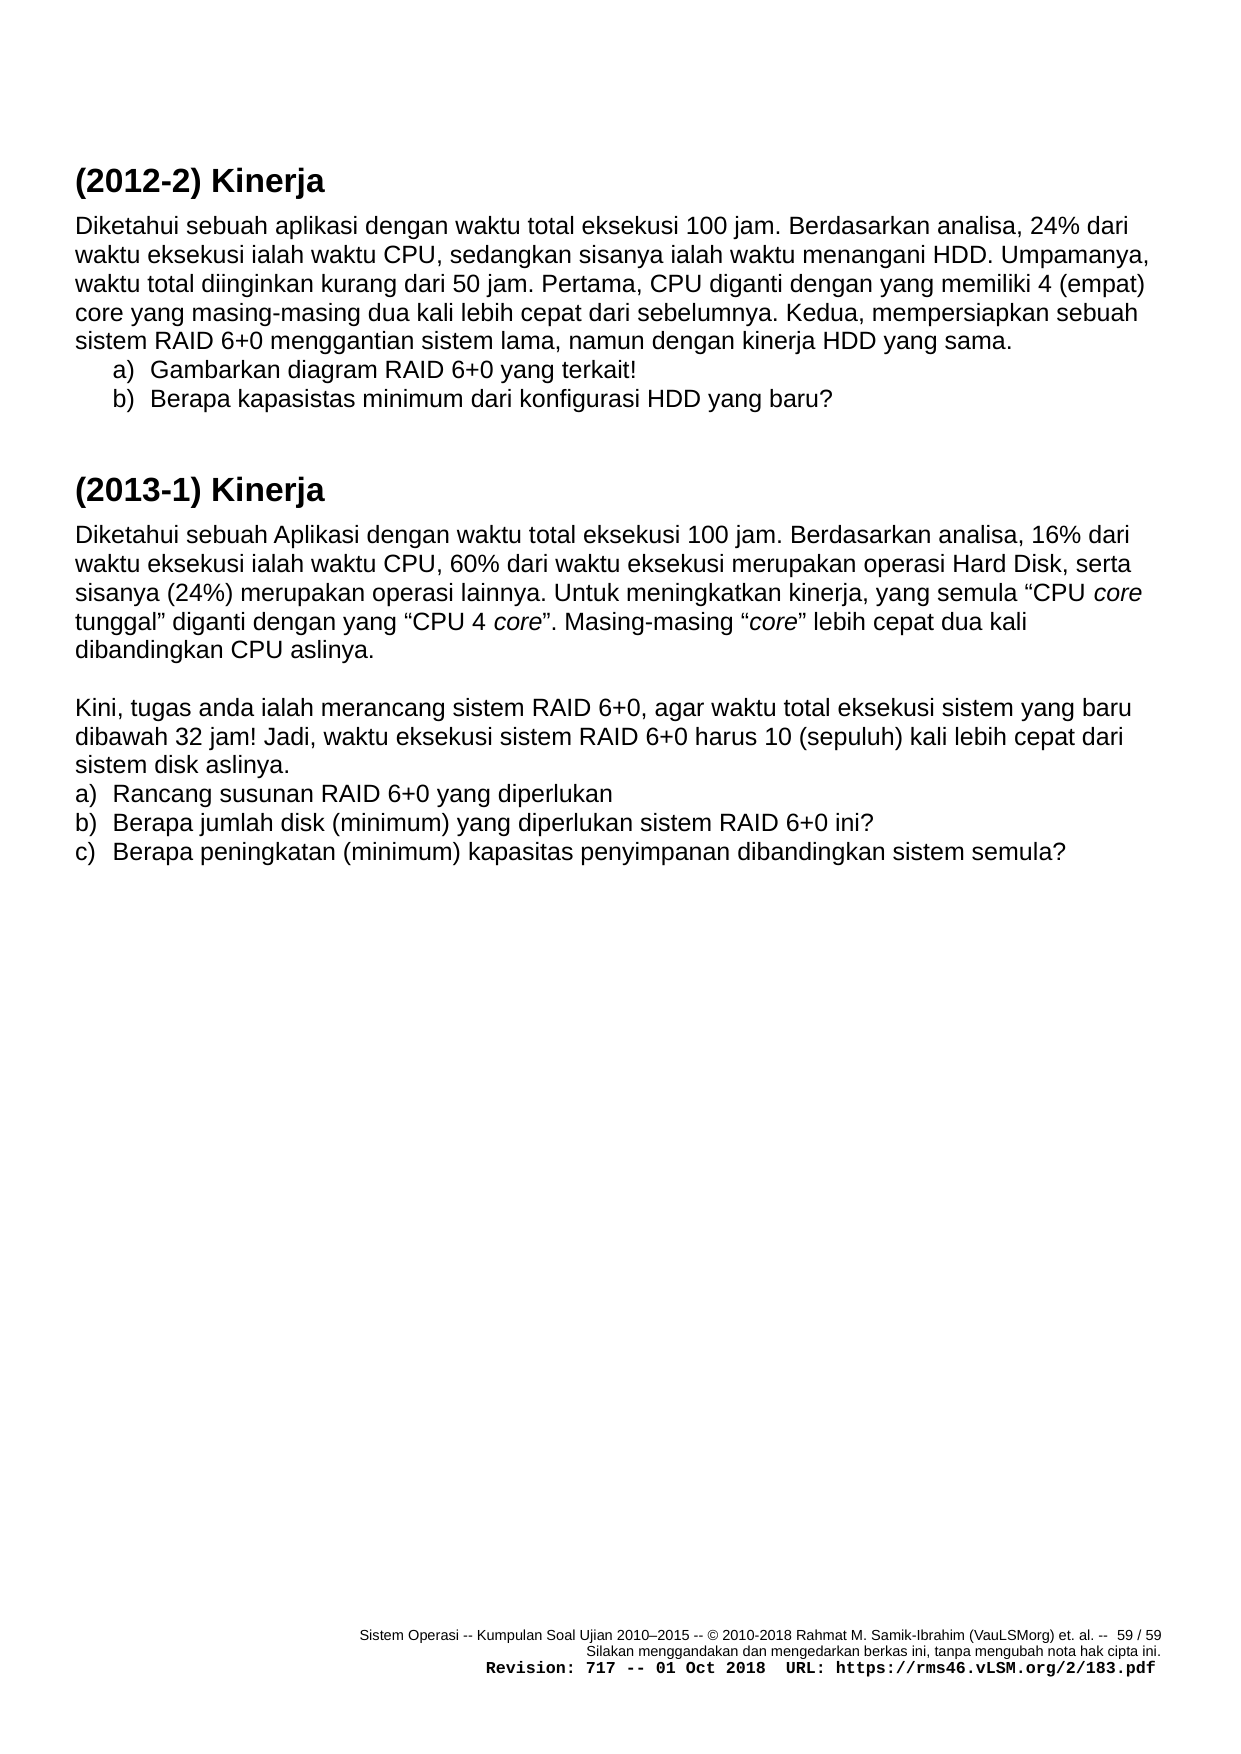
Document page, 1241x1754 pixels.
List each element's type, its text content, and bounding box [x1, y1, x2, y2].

text Diketahui sebuah Aplikasi dengan waktu total eksekusi 100 jam. Berdasarkan analisa, 16% dari waktu eksekusi ialah waktu CPU, 60% dari waktu eksekusi merupakan operasi Hard Disk, serta sisanya (24%) merupakan operasi lainnya. Untuk meningkatkan kinerja, yang semula “CPU core tunggal” diganti dengan yang “CPU 4 core”. Masing-masing “core” lebih cepat dua kali dibandingkan CPU aslinya. [75, 520, 1166, 664]
list Rancang susunan RAID 6+0 yang diperlukan [75, 779, 1166, 808]
text Diketahui sebuah aplikasi dengan waktu total eksekusi 100 jam. Berdasarkan analisa, 24% dari waktu eksekusi ialah waktu CPU, sedangkan sisanya ialah waktu menangani HDD. Umpamanya, waktu total diinginkan kurang dari 50 jam. Pertama, CPU diganti dengan yang memiliki 4 (empat) core yang masing-masing dua kali lebih cepat dari sebelumnya. Kedua, mempersiapkan sebuah sistem RAID 6+0 menggantian sistem lama, namun dengan kinerja HDD yang sama. [75, 211, 1166, 355]
subtitle (2012-2) Kinerja [75, 161, 1166, 199]
list Berapa peningkatan (minimum) kapasitas penyimpanan dibandingkan sistem semula? [75, 836, 1166, 865]
list Gambarkan diagram RAID 6+0 yang terkait! [112, 355, 1166, 384]
list Berapa jumlah disk (minimum) yang diperlukan sistem RAID 6+0 ini? [75, 808, 1166, 836]
text Kini, tugas anda ialah merancang sistem RAID 6+0, agar waktu total eksekusi sistem yang baru dibawah 32 jam! Jadi, waktu eksekusi sistem RAID 6+0 harus 10 (sepuluh) kali lebih cepat dari sistem disk aslinya. [75, 693, 1166, 779]
subtitle (2013-1) Kinerja [75, 469, 1166, 508]
list Berapa kapasistas minimum dari konfigurasi HDD yang baru? [112, 384, 1166, 413]
